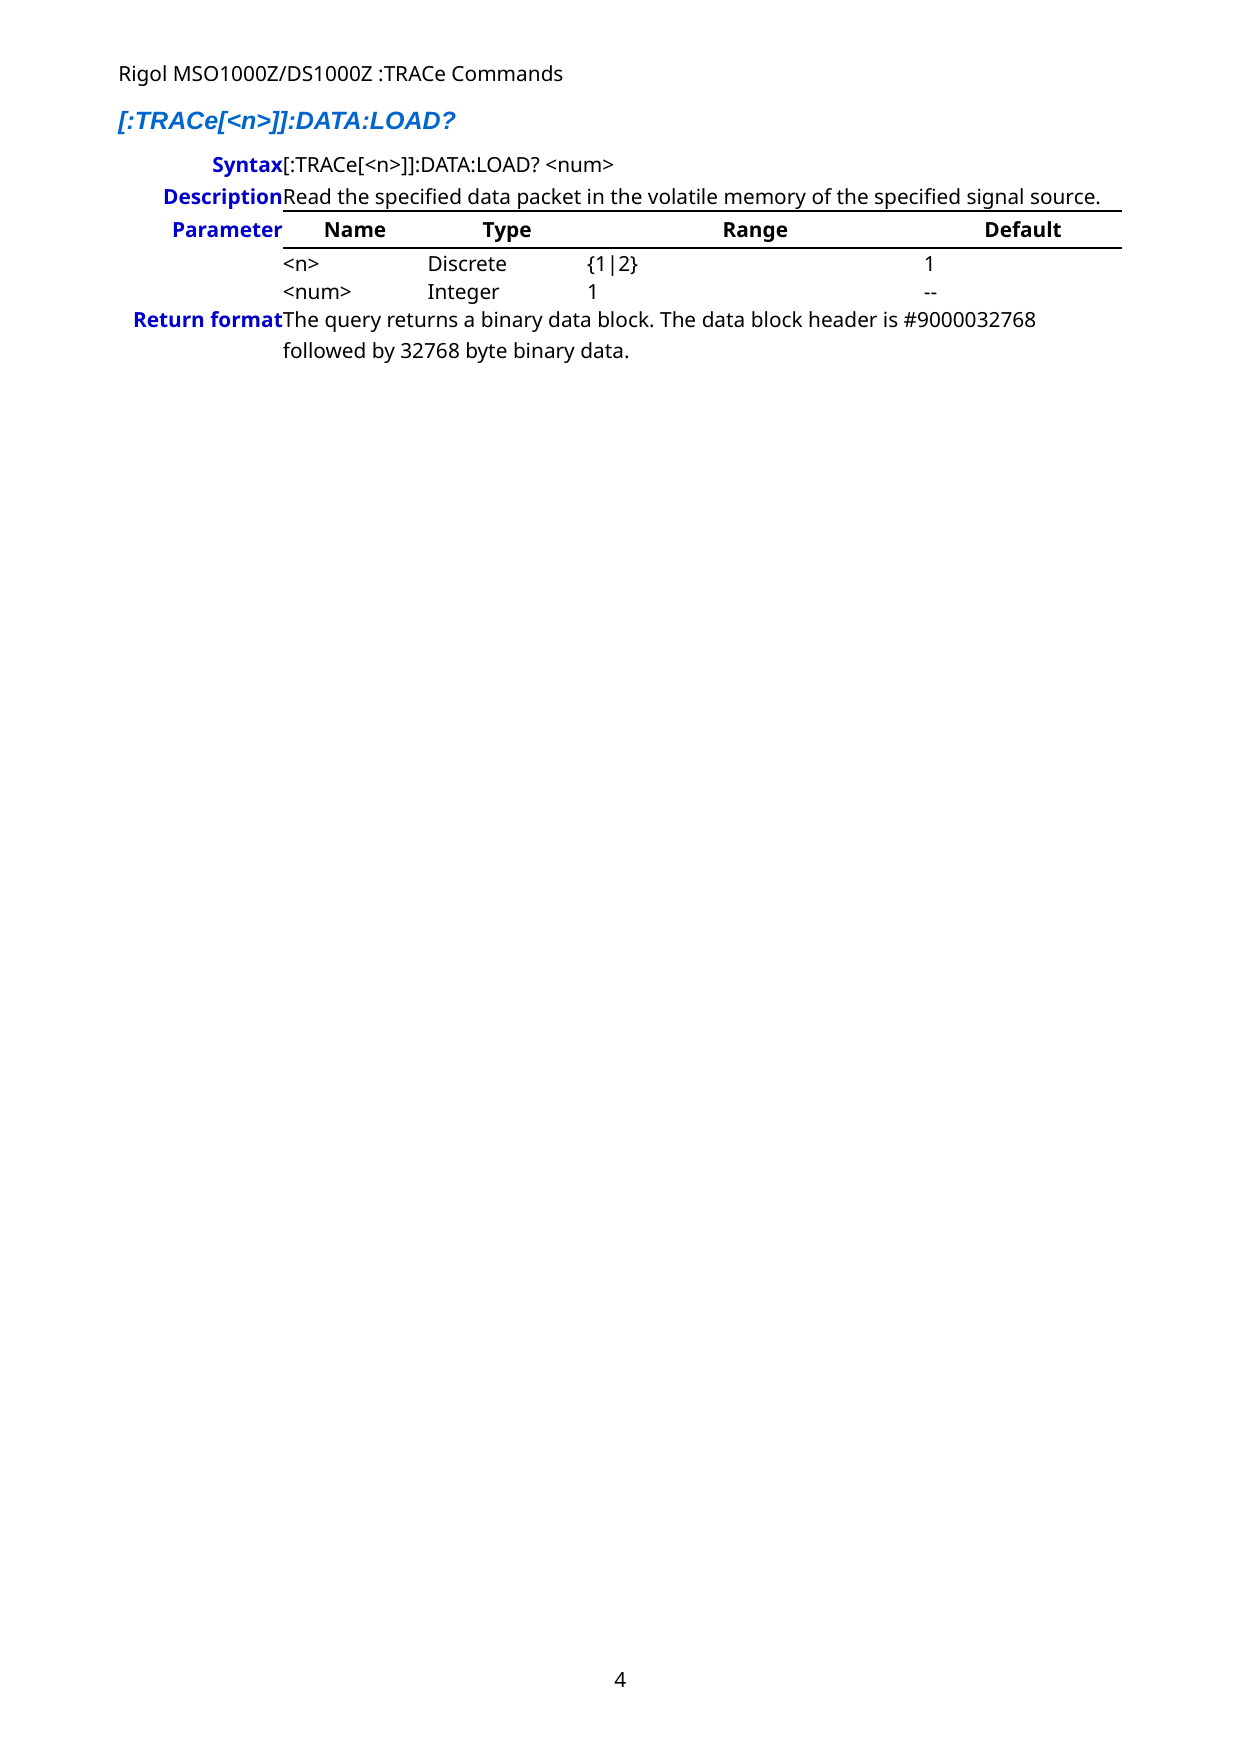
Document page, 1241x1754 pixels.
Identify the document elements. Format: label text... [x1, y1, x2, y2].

table_cell 1 [924, 249, 1122, 277]
table_header [:TRACe[<n>]]:DATA:LOAD? <num> [283, 150, 1122, 182]
table_cell Integer [427, 277, 587, 306]
table_cell Return format [118, 306, 283, 364]
table_cell Description [118, 182, 283, 210]
table_cell [118, 277, 283, 306]
subtitle [:TRACe[<n>]]:DATA:LOAD? [118, 106, 1122, 135]
table_cell 1 [587, 277, 924, 306]
table_cell -- [924, 277, 1122, 306]
table_cell Read the specified data packet in the volatile memory of the specified signal source. [283, 182, 1122, 210]
table_cell <n> [283, 249, 427, 277]
table_cell [118, 247, 283, 277]
table_cell {1|2} [587, 249, 924, 277]
table_cell Name [283, 212, 427, 247]
table_cell <num> [283, 277, 427, 306]
table_cell Range [587, 212, 924, 247]
table_header Syntax [118, 150, 283, 182]
table_cell Discrete [427, 249, 587, 277]
table_cell Default [924, 212, 1122, 247]
table_cell Type [427, 212, 587, 247]
table_cell Parameter [118, 210, 283, 247]
table_cell The query returns a binary data block. The data block header is #9000032768 followed by 32768 byte binary data. [283, 306, 1122, 364]
